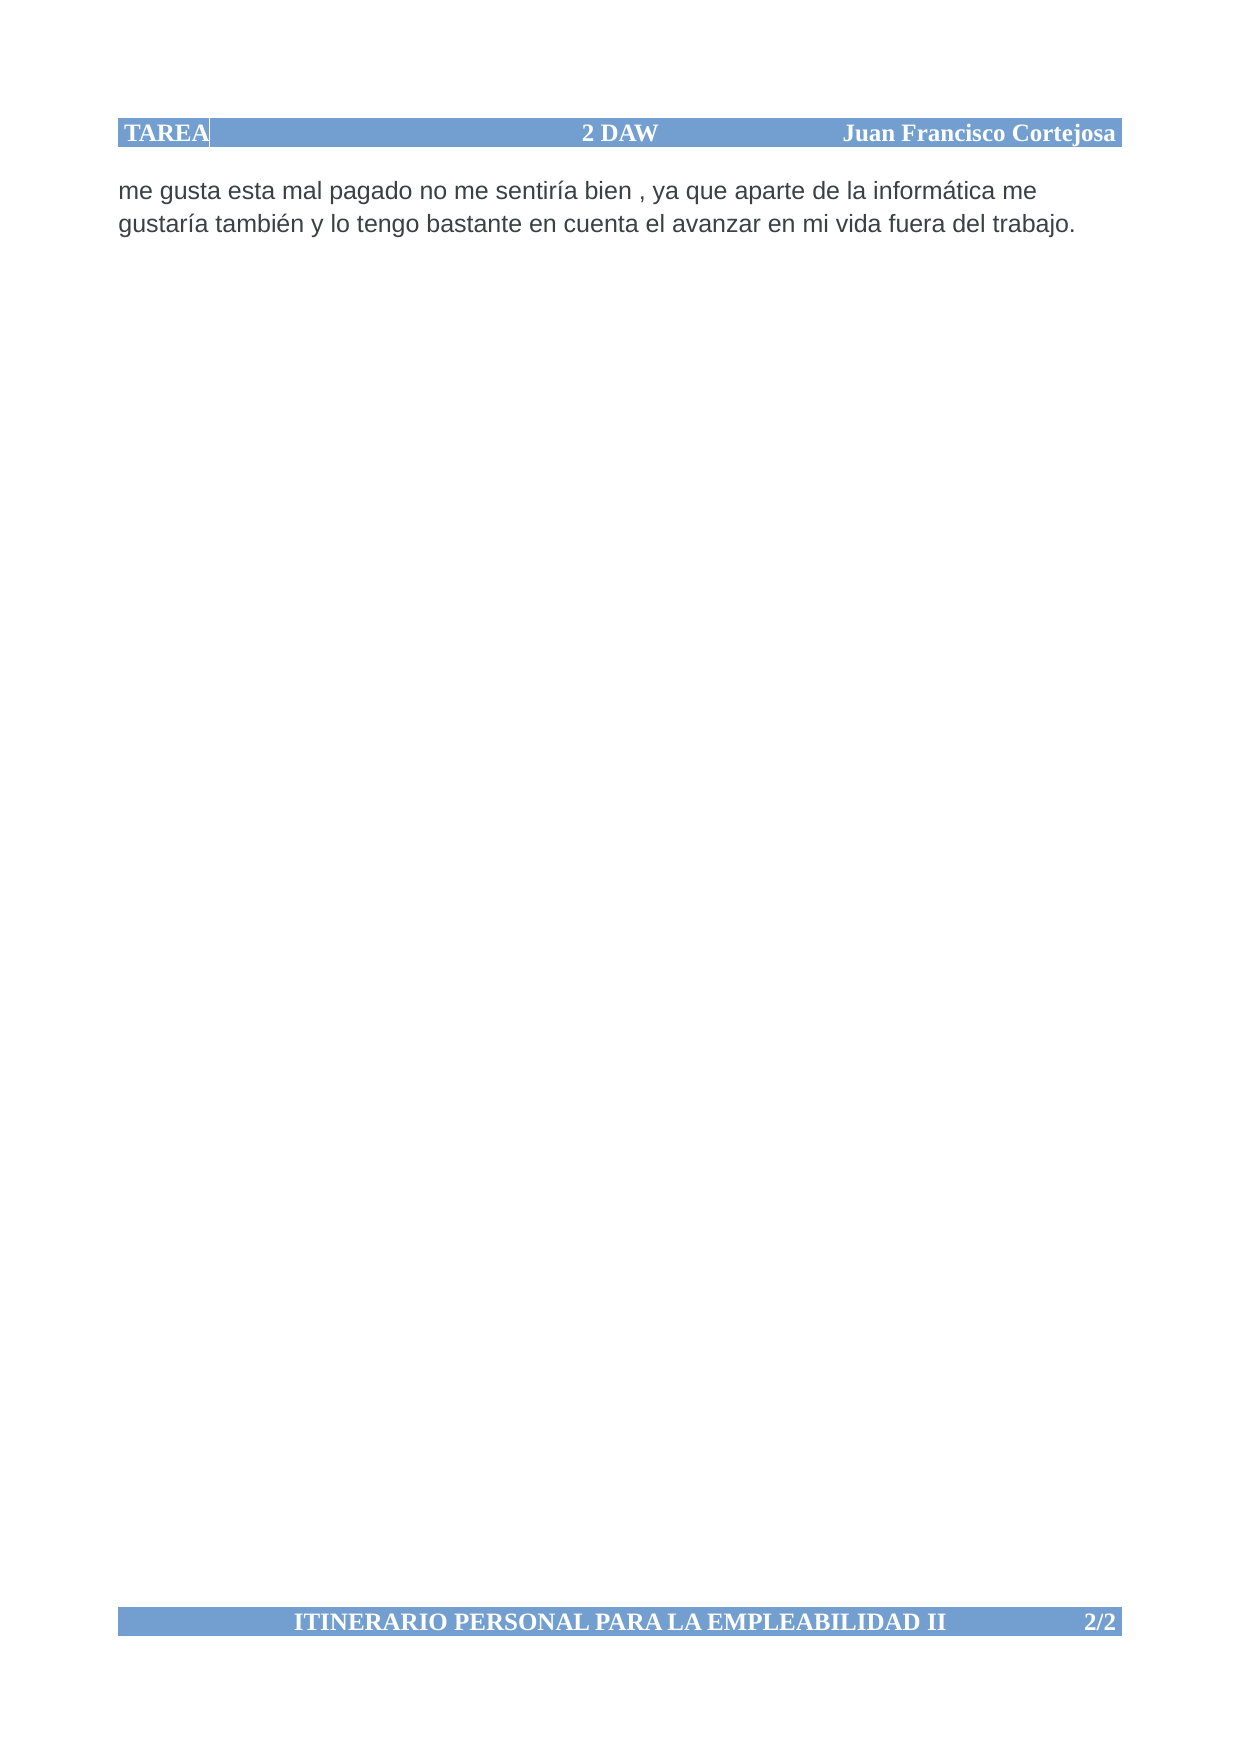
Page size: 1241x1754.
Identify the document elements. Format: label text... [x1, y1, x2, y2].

text me gusta esta mal pagado no me sentiría bien , ya que aparte de la informática me gustaría también y lo tengo bastante en cuenta el avanzar en mi vida fuera del trabajo. [118, 176, 1122, 238]
